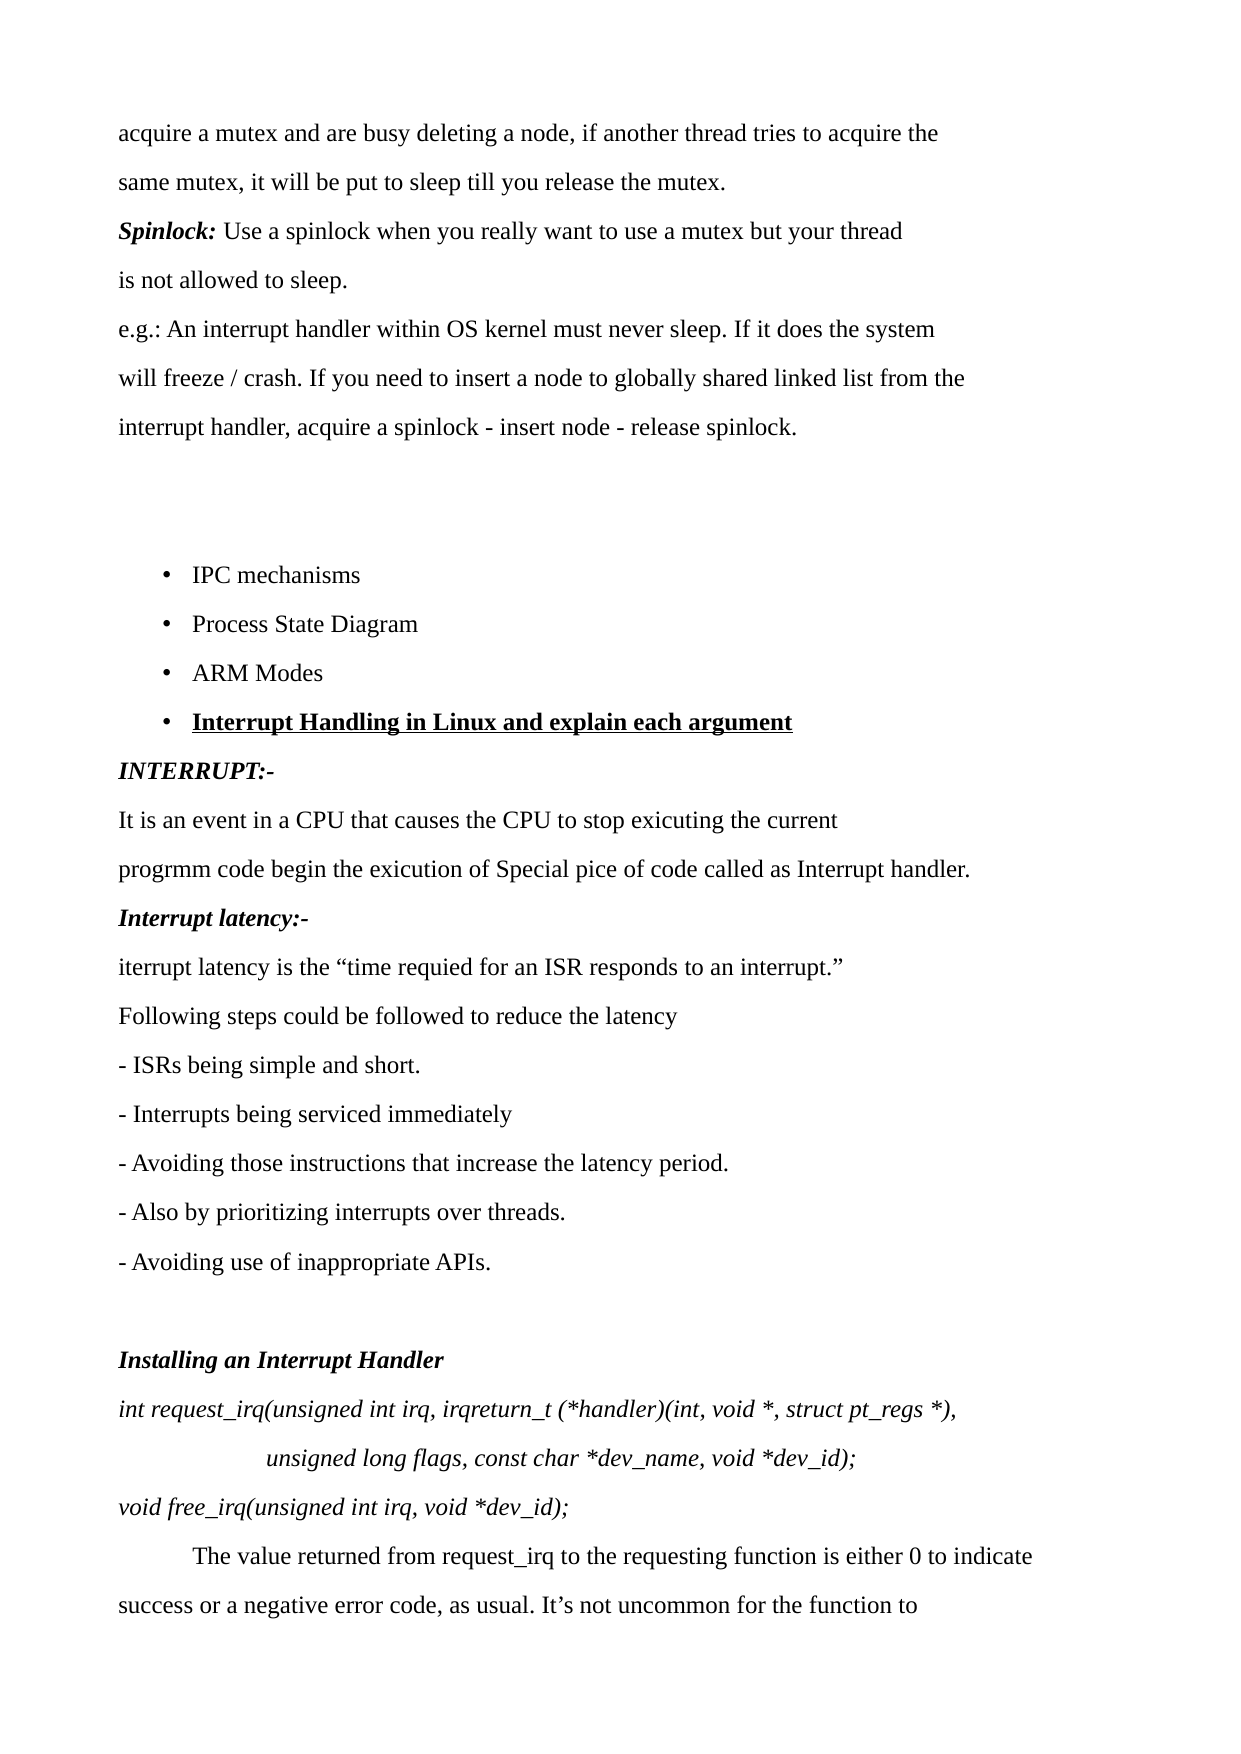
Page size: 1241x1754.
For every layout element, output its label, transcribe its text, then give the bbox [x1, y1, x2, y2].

text - Interrupts being serviced immediately [118, 1099, 1122, 1128]
text - Avoiding those instructions that increase the latency period. [118, 1148, 1122, 1177]
text Spinlock: Use a spinlock when you really want to use a mutex but your thread [118, 216, 1122, 245]
text Following steps could be followed to reduce the latency [118, 1001, 1122, 1030]
text interrupt handler, acquire a spinlock - insert node - release spinlock. [118, 412, 1122, 441]
text is not allowed to sleep. [118, 265, 1122, 294]
text void free_irq(unsigned int irq, void *dev_id); [118, 1492, 1122, 1521]
text Installing an Interrupt Handler [118, 1345, 1122, 1373]
list IPC mechanisms [162, 560, 1122, 588]
text unsigned long flags, const char *dev_name, void *dev_id); [118, 1443, 1122, 1472]
text - Also by prioritizing interrupts over threads. [118, 1197, 1122, 1226]
text e.g.: An interrupt handler within OS kernel must never sleep. If it does the system [118, 314, 1122, 343]
list Process State Diagram [162, 609, 1122, 637]
text - Avoiding use of inappropriate APIs. [118, 1247, 1122, 1275]
text int request_irq(unsigned int irq, irqreturn_t (*handler)(int, void *, struct pt_regs *), [118, 1394, 1122, 1422]
text acquire a mutex and are busy deleting a node, if another thread tries to acquire the [118, 118, 1122, 147]
text Interrupt latency:- [118, 903, 1122, 932]
text - ISRs being simple and short. [118, 1050, 1122, 1079]
text It is an event in a CPU that causes the CPU to stop exicuting the current [118, 805, 1122, 834]
text INTERRUPT:- [118, 756, 1122, 785]
text iterrupt latency is the “time requied for an ISR responds to an interrupt.” [118, 952, 1122, 981]
text success or a negative error code, as usual. It’s not uncommon for the function to [118, 1590, 1122, 1619]
list Interrupt Handling in Linux and explain each argument [162, 707, 1122, 736]
list ARM Modes [162, 658, 1122, 687]
text The value returned from request_irq to the requesting function is either 0 to indicate [118, 1541, 1122, 1570]
text will freeze / crash. If you need to insert a node to globally shared linked list from the [118, 363, 1122, 392]
text same mutex, it will be put to sleep till you release the mutex. [118, 167, 1122, 196]
text progrmm code begin the exicution of Special pice of code called as Interrupt handler. [118, 854, 1122, 883]
